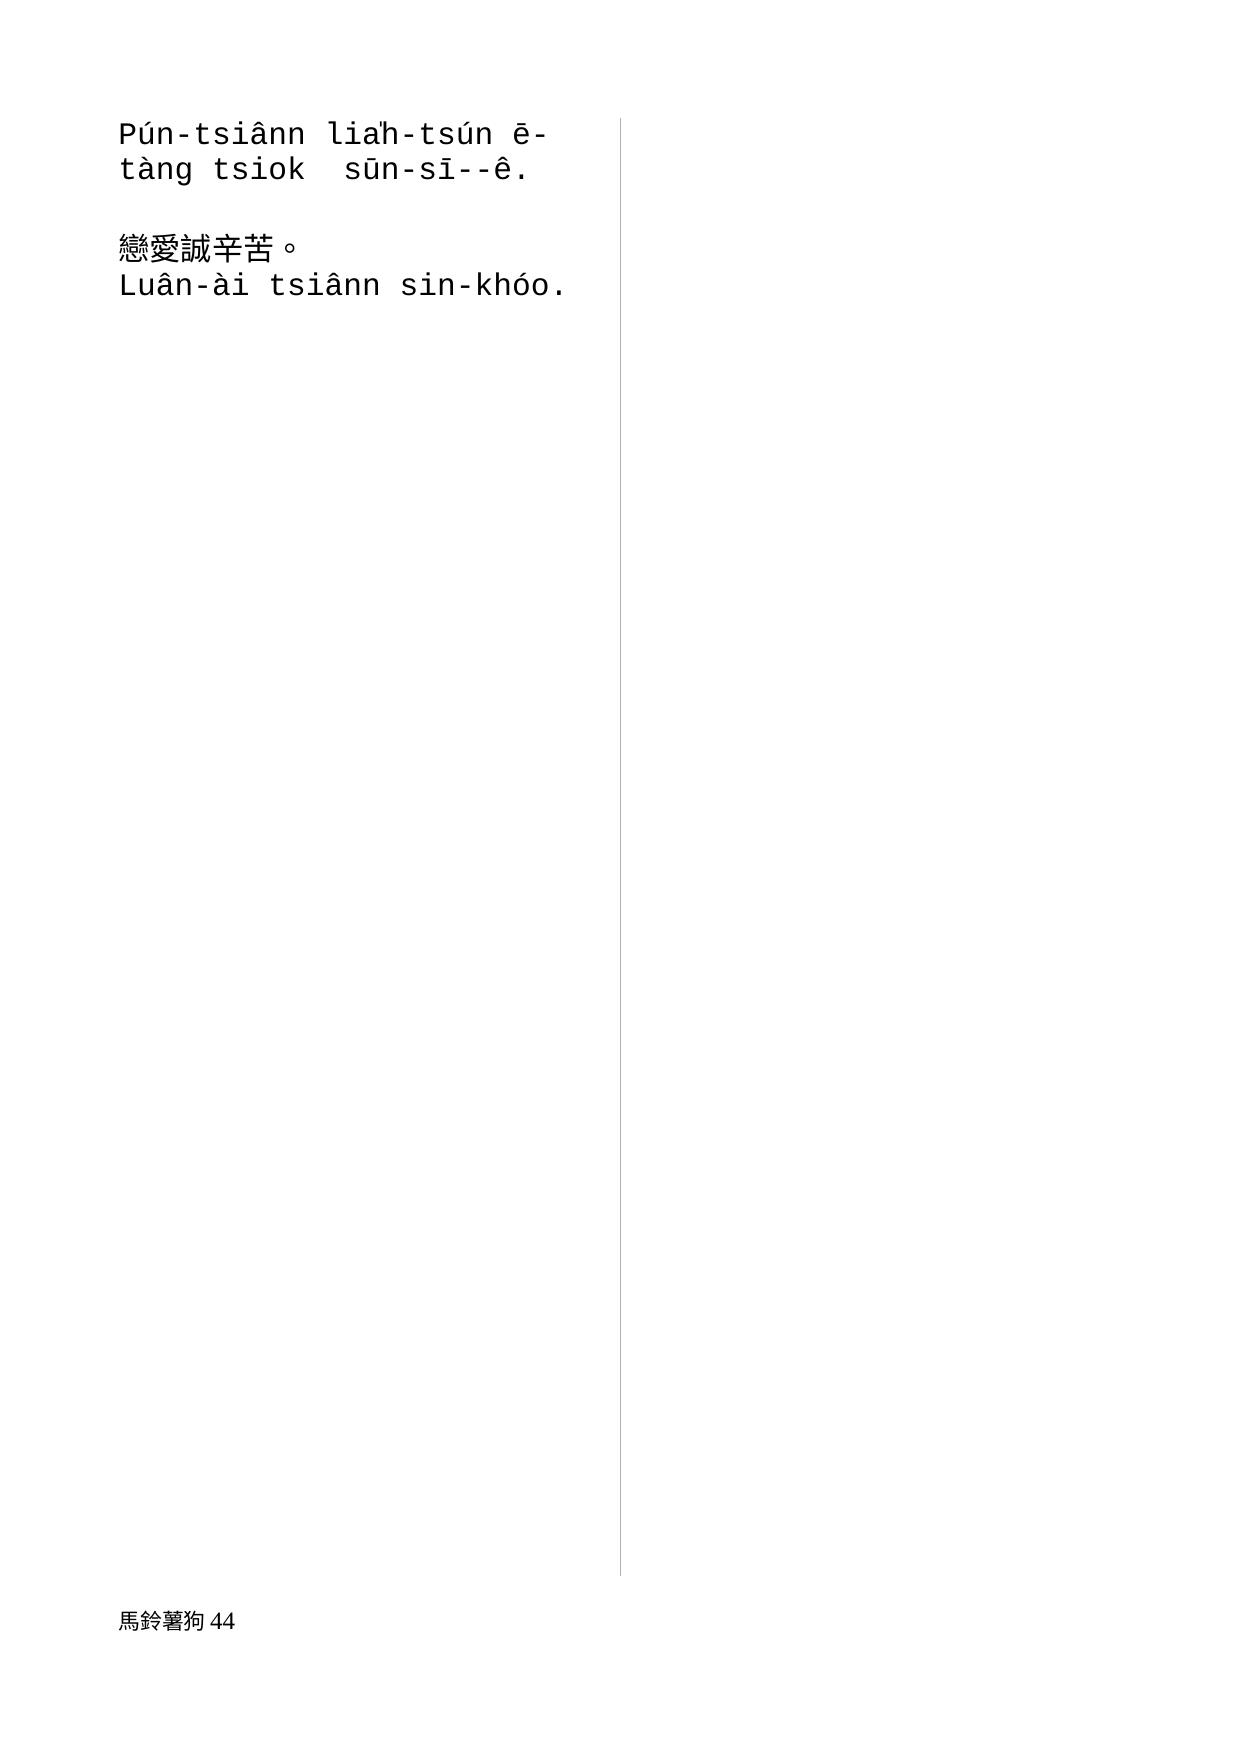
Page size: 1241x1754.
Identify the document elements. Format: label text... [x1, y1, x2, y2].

text 戀愛誠辛苦。 [118, 224, 618, 269]
text Pún-tsiânn lia̍h-tsún ē-tàng tsiok sūn-sī--ê. [118, 118, 618, 189]
text Luân-ài tsiânn sin-khóo. [118, 269, 618, 305]
